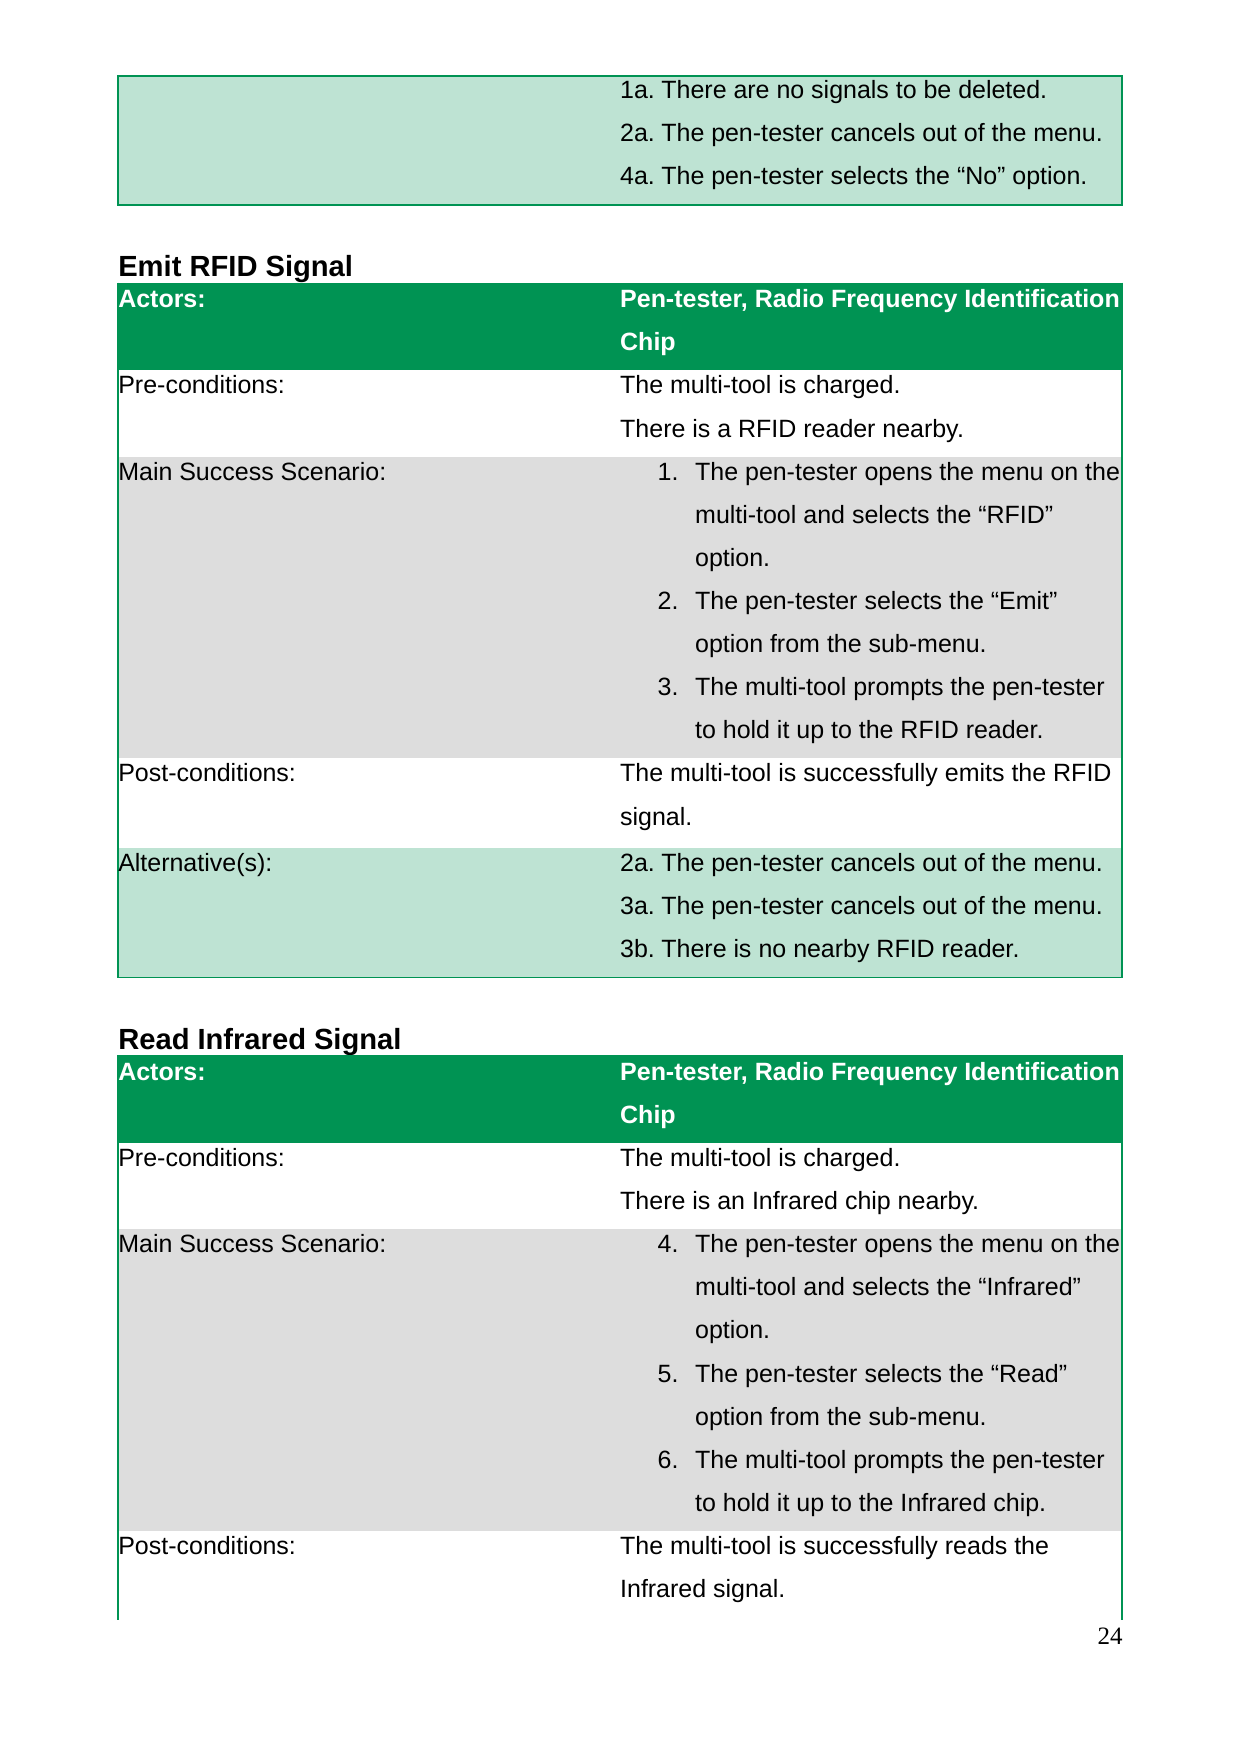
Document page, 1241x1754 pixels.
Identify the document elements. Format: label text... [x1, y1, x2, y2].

table_cell 2a. The pen-tester cancels out of the menu. 3a. The pen-tester cancels out of the menu. 3b. There is no nearby RFID reader. [620, 848, 1121, 977]
table_cell The multi-tool is successfully emits the RFID signal. [620, 758, 1121, 848]
table_cell Main Success Scenario: [119, 457, 620, 758]
table_cell The pen-tester opens the menu on the multi-tool and selects the “Infrared” option. The pen-tester selects the “Read” option from the sub-menu. The multi-tool prompts the pen-tester to hold it up to the Infrared chip. [620, 1229, 1121, 1531]
table_cell Post-conditions: [119, 758, 620, 848]
table_cell The pen-tester opens the menu on the multi-tool and selects the “RFID” option. The pen-tester selects the “Emit” option from the sub-menu. The multi-tool prompts the pen-tester to hold it up to the RFID reader. [620, 457, 1121, 758]
table_cell Pre-conditions: [119, 370, 620, 457]
table_cell The multi-tool is charged. There is an Infrared chip nearby. [620, 1143, 1121, 1229]
table_cell Post-conditions: [119, 1531, 620, 1620]
table_cell [119, 77, 620, 204]
subtitle Read Infrared Signal [118, 1022, 1122, 1055]
table_header Pen-tester, Radio Frequency Identification Chip [620, 284, 1121, 370]
table_header Pen-tester, Radio Frequency Identification Chip [620, 1057, 1121, 1143]
table_header Actors: [119, 284, 620, 370]
table_cell Alternative(s): [119, 848, 620, 977]
table_cell The multi-tool is successfully reads the Infrared signal. [620, 1531, 1121, 1620]
table_cell Main Success Scenario: [119, 1229, 620, 1531]
table_cell 1a. There are no signals to be deleted. 2a. The pen-tester cancels out of the menu. 4a. The pen-tester selects the “No” option. [620, 77, 1121, 204]
table_header Actors: [119, 1057, 620, 1143]
table_cell Pre-conditions: [119, 1143, 620, 1229]
subtitle Emit RFID Signal [118, 249, 1122, 283]
table_cell The multi-tool is charged. There is a RFID reader nearby. [620, 370, 1121, 457]
